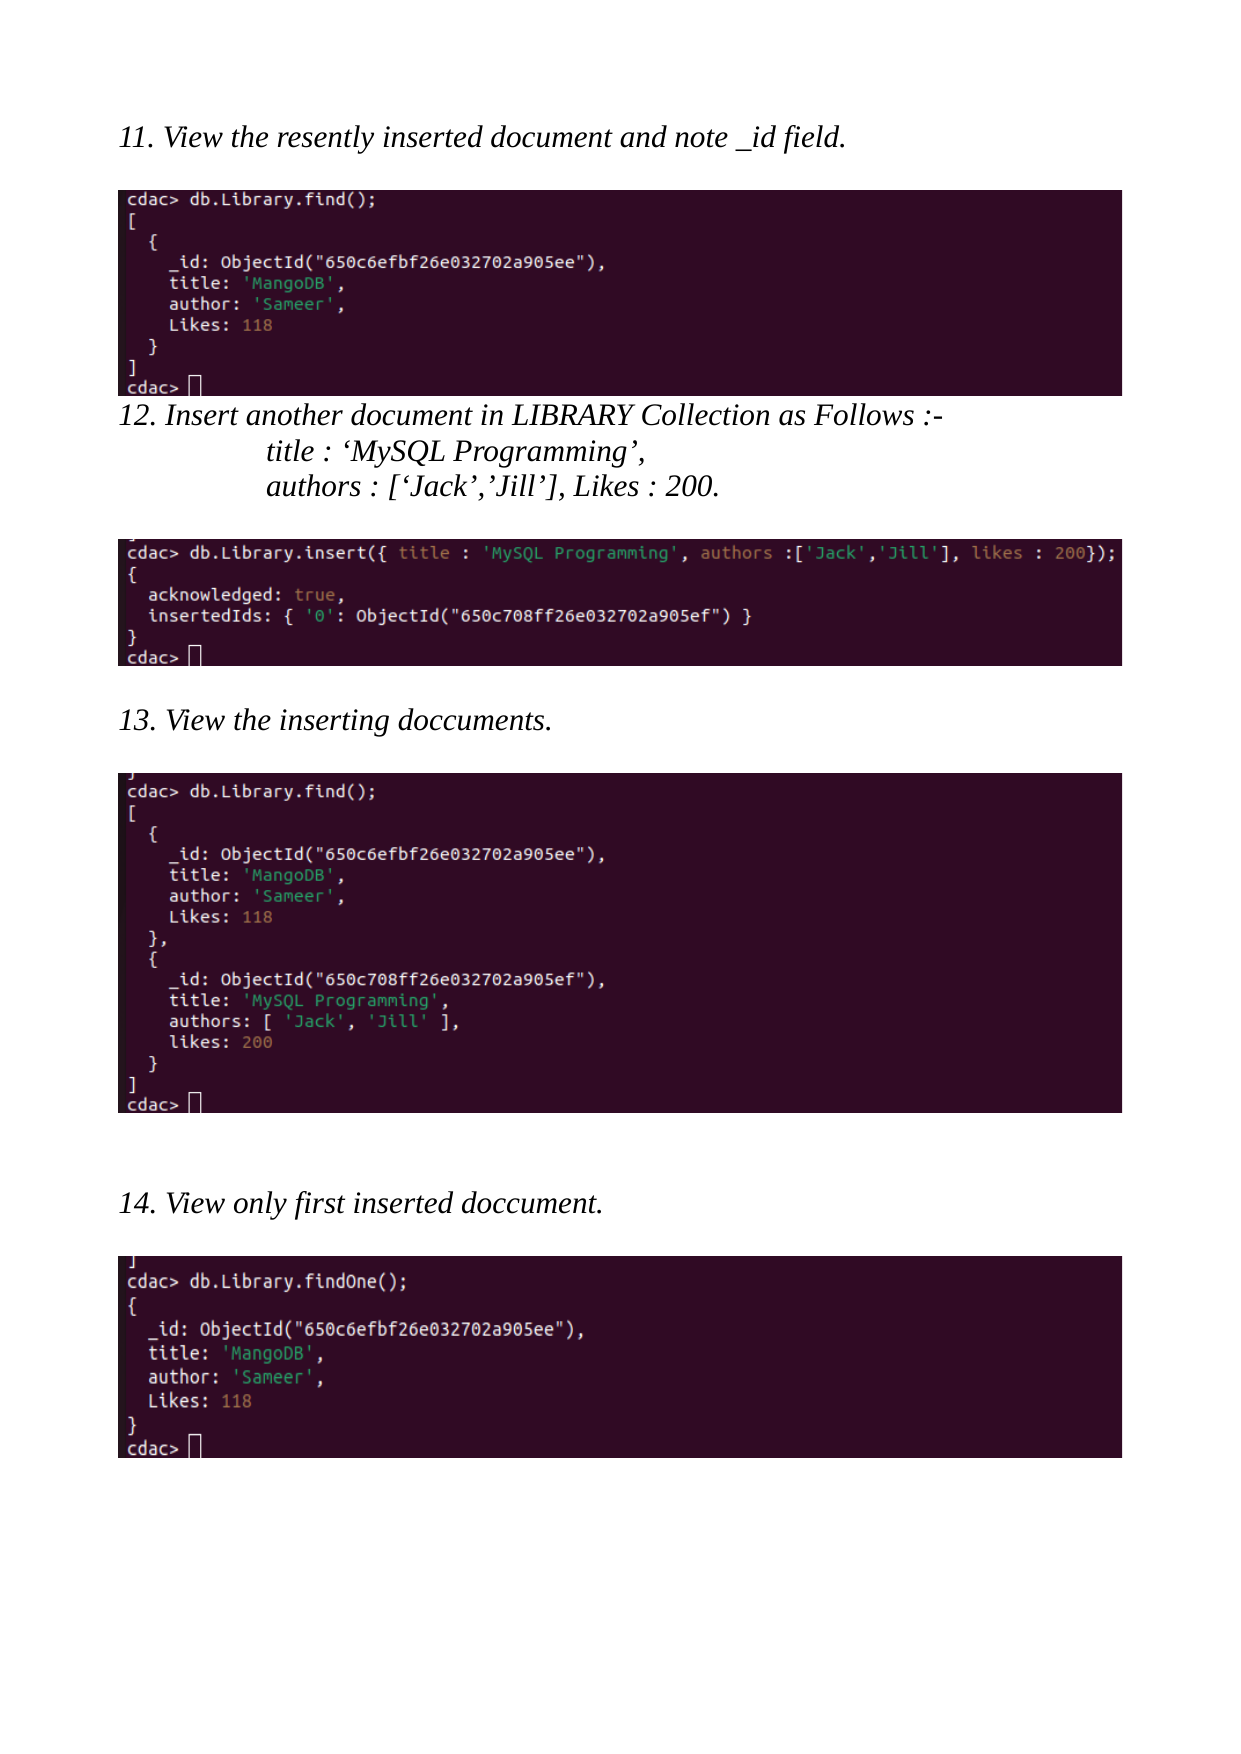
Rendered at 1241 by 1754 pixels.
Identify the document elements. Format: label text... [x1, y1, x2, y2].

picture [118, 539, 1123, 666]
text 13. View the inserting doccuments. [118, 702, 1122, 737]
text 14. View only first inserted doccument. [118, 1184, 1122, 1220]
text authors : [‘Jack’,’Jill’], Likes : 200. [118, 468, 1122, 504]
text 12. Insert another document in LIBRARY Collection as Follows :- [118, 396, 1122, 432]
picture [118, 773, 1123, 1113]
picture [118, 1256, 1123, 1458]
text 11. View the resently inserted document and note _id field. [118, 118, 1122, 154]
picture [118, 190, 1123, 396]
text title : ‘MySQL Programming’, [118, 432, 1122, 468]
